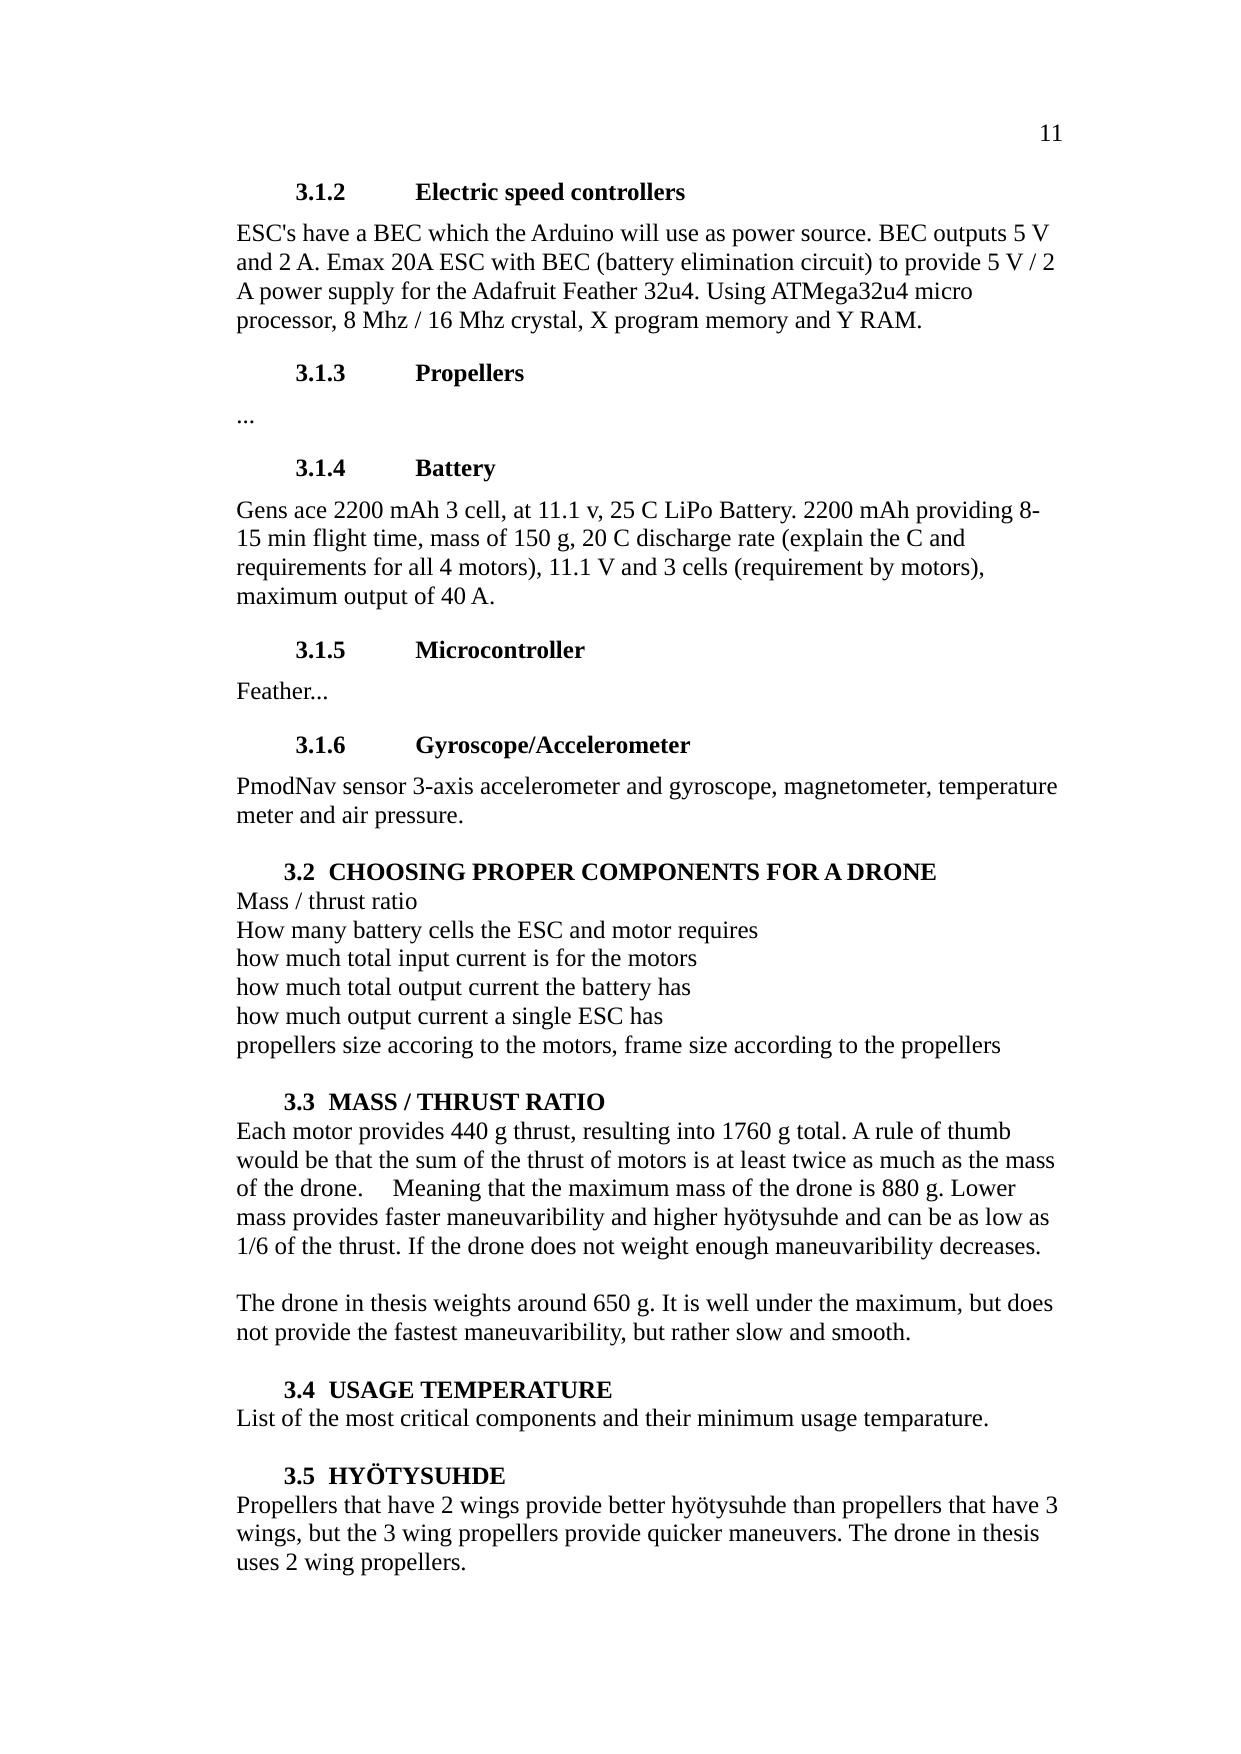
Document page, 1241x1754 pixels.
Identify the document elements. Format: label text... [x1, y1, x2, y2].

text Propellers that have 2 wings provide better hyötysuhde than propellers that have 3 wings, but the 3 wing propellers provide quicker maneuvers. The drone in thesis uses 2 wing propellers. [236, 1490, 1063, 1576]
text PmodNav sensor 3-axis accelerometer and gyroscope, magnetometer, temperature meter and air pressure. [236, 771, 1063, 828]
subtitle Electric speed controllers [295, 177, 1063, 206]
text List of the most critical components and their minimum usage temparature. [236, 1403, 1063, 1432]
text How many battery cells the ESC and motor requires [236, 915, 1063, 943]
subtitle Battery [295, 453, 1063, 482]
text Each motor provides 440 g thrust, resulting into 1760 g total. A rule of thumb would be that the sum of the thrust of motors is at least twice as much as the mass of the drone. Meaning that the maximum mass of the drone is 880 g. Lower mass provides faster maneuvaribility and higher hyötysuhde and can be as low as 1/6 of the thrust. If the drone does not weight enough maneuvaribility decreases. [236, 1116, 1063, 1260]
text how much total input current is for the motors [236, 943, 1063, 972]
subtitle Mass / thrust ratio [283, 1087, 1063, 1116]
text propellers size accoring to the motors, frame size according to the propellers [236, 1030, 1063, 1058]
subtitle Propellers [295, 358, 1063, 387]
text Gens ace 2200 mAh 3 cell, at 11.1 v, 25 C LiPo Battery. 2200 mAh providing 8-15 min flight time, mass of 150 g, 20 C discharge rate (explain the C and requirements for all 4 motors), 11.1 V and 3 cells (requirement by motors), maximum output of 40 A. [236, 495, 1063, 610]
text Mass / thrust ratio [236, 886, 1063, 915]
text ESC's have a BEC which the Arduino will use as power source. BEC outputs 5 V and 2 A. Emax 20A ESC with BEC (battery elimination circuit) to provide 5 V / 2 A power supply for the Adafruit Feather 32u4. Using ATMega32u4 micro processor, 8 Mhz / 16 Mhz crystal, X program memory and Y RAM. [236, 218, 1063, 333]
text ... [236, 400, 1063, 428]
text Feather... [236, 676, 1063, 705]
text how much total output current the battery has [236, 972, 1063, 1001]
text how much output current a single ESC has [236, 1001, 1063, 1030]
subtitle Choosing proper components for a drone [283, 857, 1063, 886]
subtitle Microcontroller [295, 635, 1063, 663]
subtitle Gyroscope/Accelerometer [295, 730, 1063, 758]
subtitle Usage temperature [283, 1375, 1063, 1403]
subtitle hyötysuhde [283, 1461, 1063, 1490]
text The drone in thesis weights around 650 g. It is well under the maximum, but does not provide the fastest maneuvaribility, but rather slow and smooth. [236, 1288, 1063, 1346]
